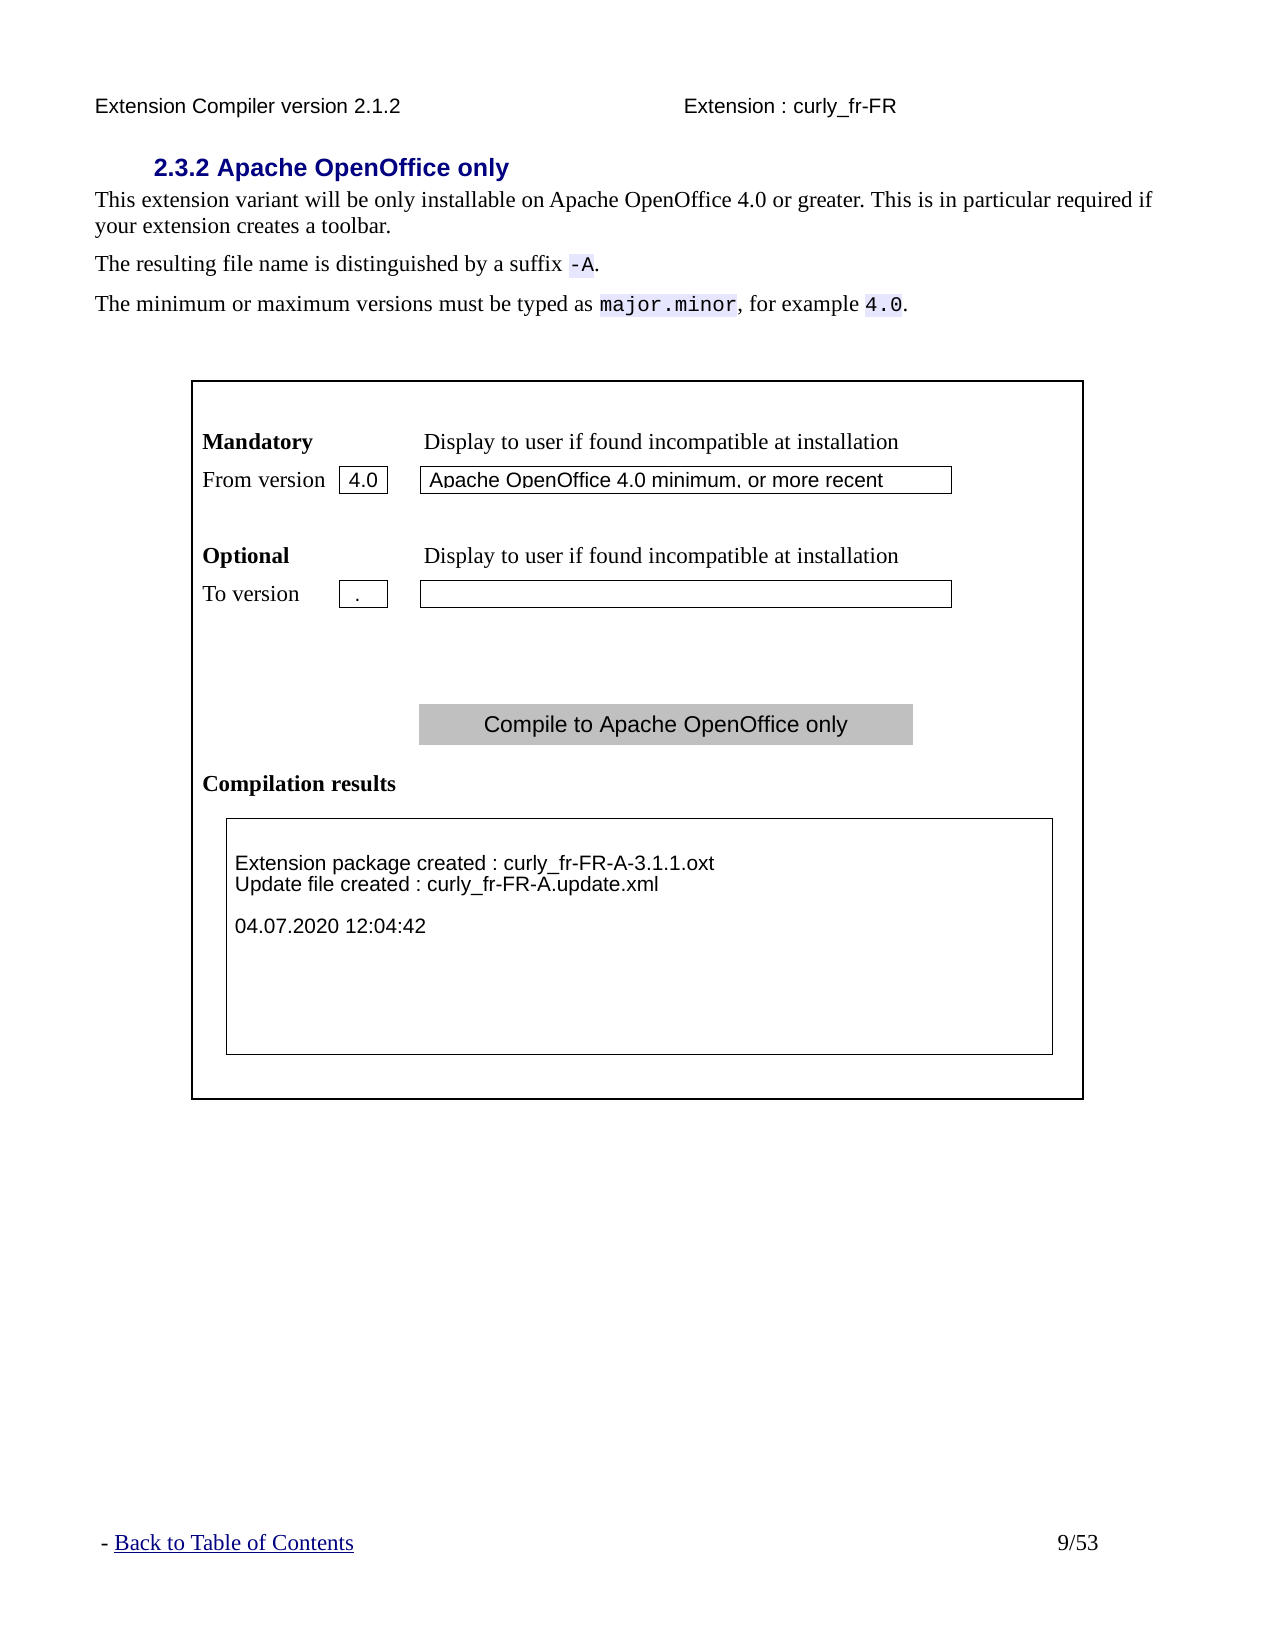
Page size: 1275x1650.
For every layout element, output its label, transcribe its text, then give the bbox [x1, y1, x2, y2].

text To version [202, 581, 339, 606]
text [952, 467, 1073, 492]
text This extension variant will be only installable on Apache OpenOffice 4.0 or greater. This is in particular required if your extension creates a toolbar. [94, 187, 1181, 238]
text The minimum or maximum versions must be typed as major.minor, for example 4.0. [94, 290, 1181, 317]
text [388, 581, 420, 606]
text Mandatory Display to user if found incompatible at installation [202, 429, 1073, 454]
text Optional Display to user if found incompatible at installation [202, 543, 1073, 568]
text The resulting file name is distinguished by a suffix -A. [94, 251, 1181, 278]
text [388, 467, 420, 492]
text [952, 581, 1073, 606]
text From version [202, 467, 339, 492]
text Compilation results [202, 771, 1073, 796]
subtitle Apache OpenOffice only [153, 153, 1181, 181]
